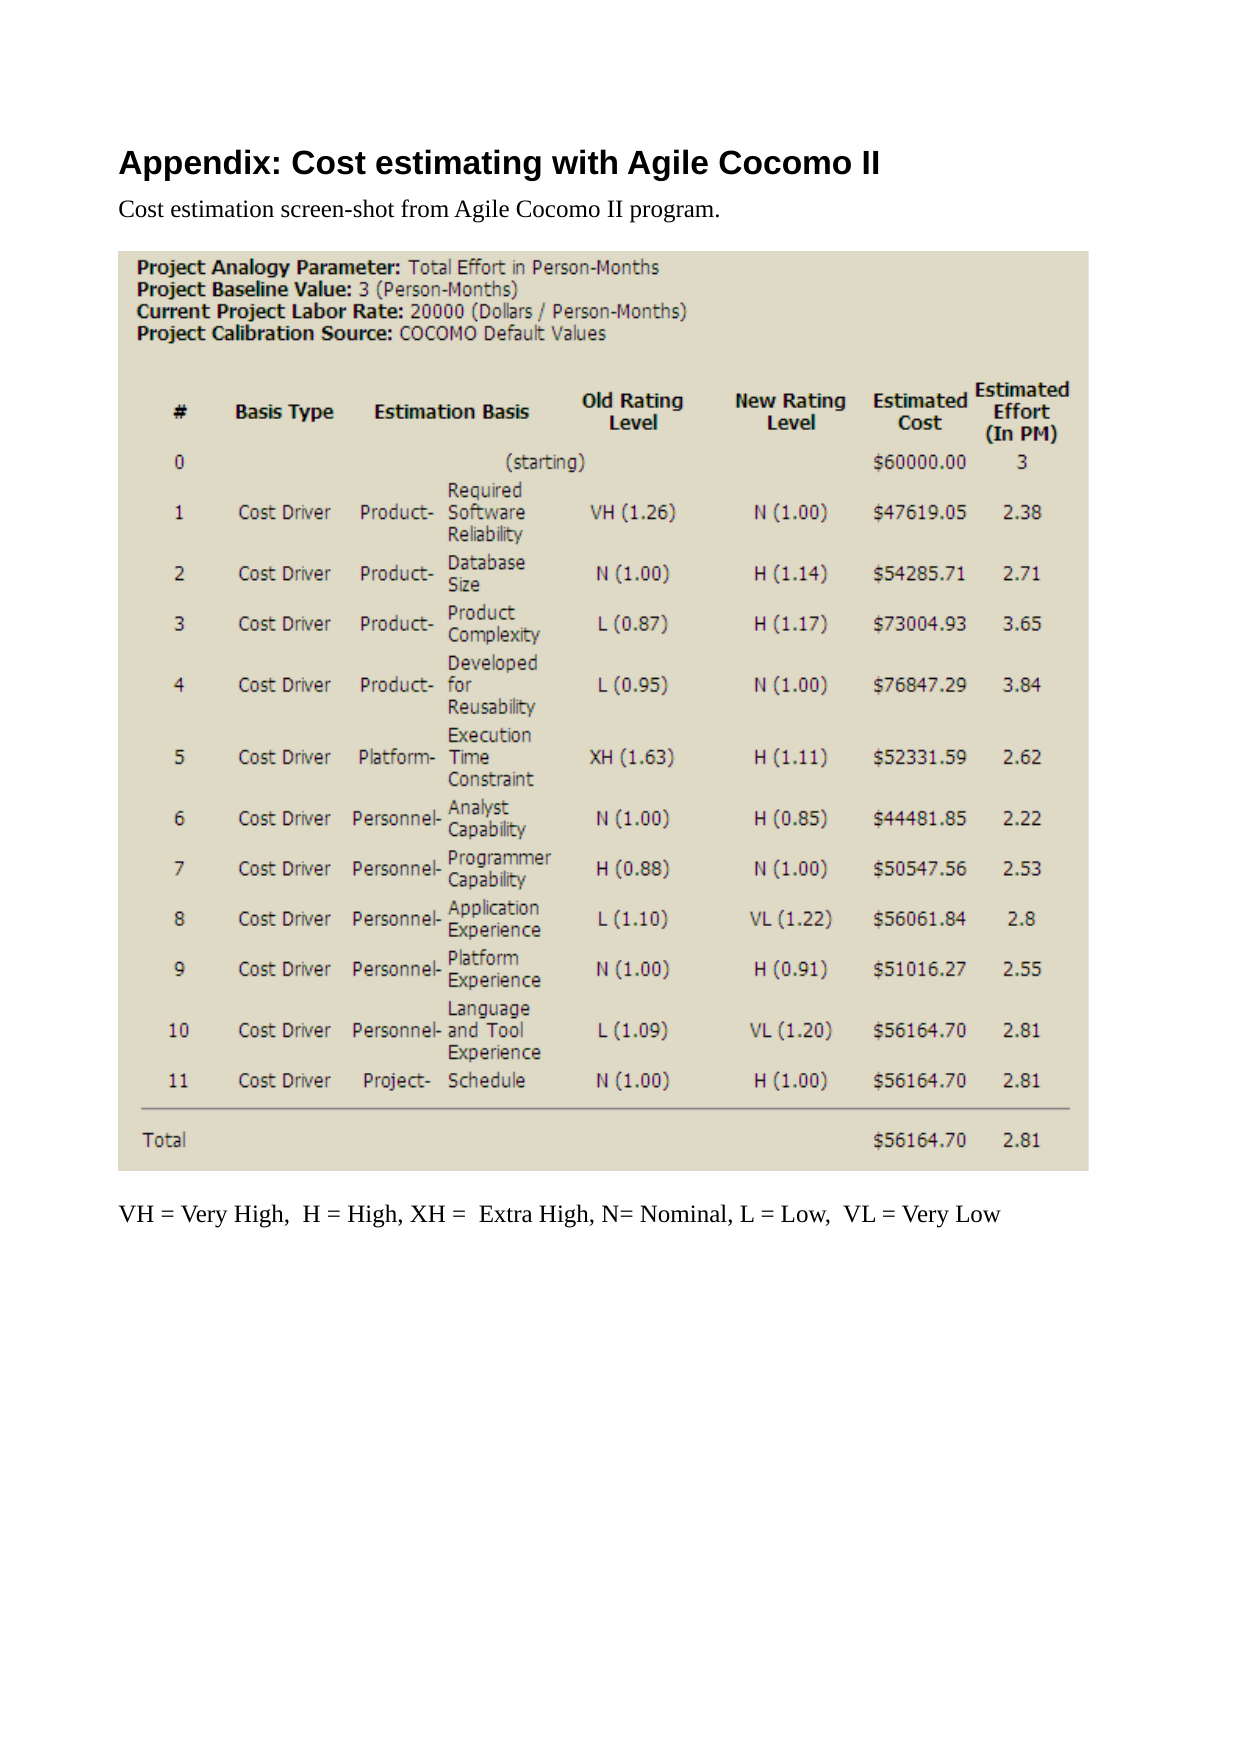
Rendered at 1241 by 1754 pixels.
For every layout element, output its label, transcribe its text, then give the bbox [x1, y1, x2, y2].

text VH = Very High, H = High, XH = Extra High, N= Nominal, L = Low, VL = Very Low [118, 1199, 1122, 1228]
text Cost estimation screen-shot from Agile Cocomo II program. [118, 194, 1122, 223]
subtitle Appendix: Cost estimating with Agile Cocomo II [118, 143, 1122, 182]
